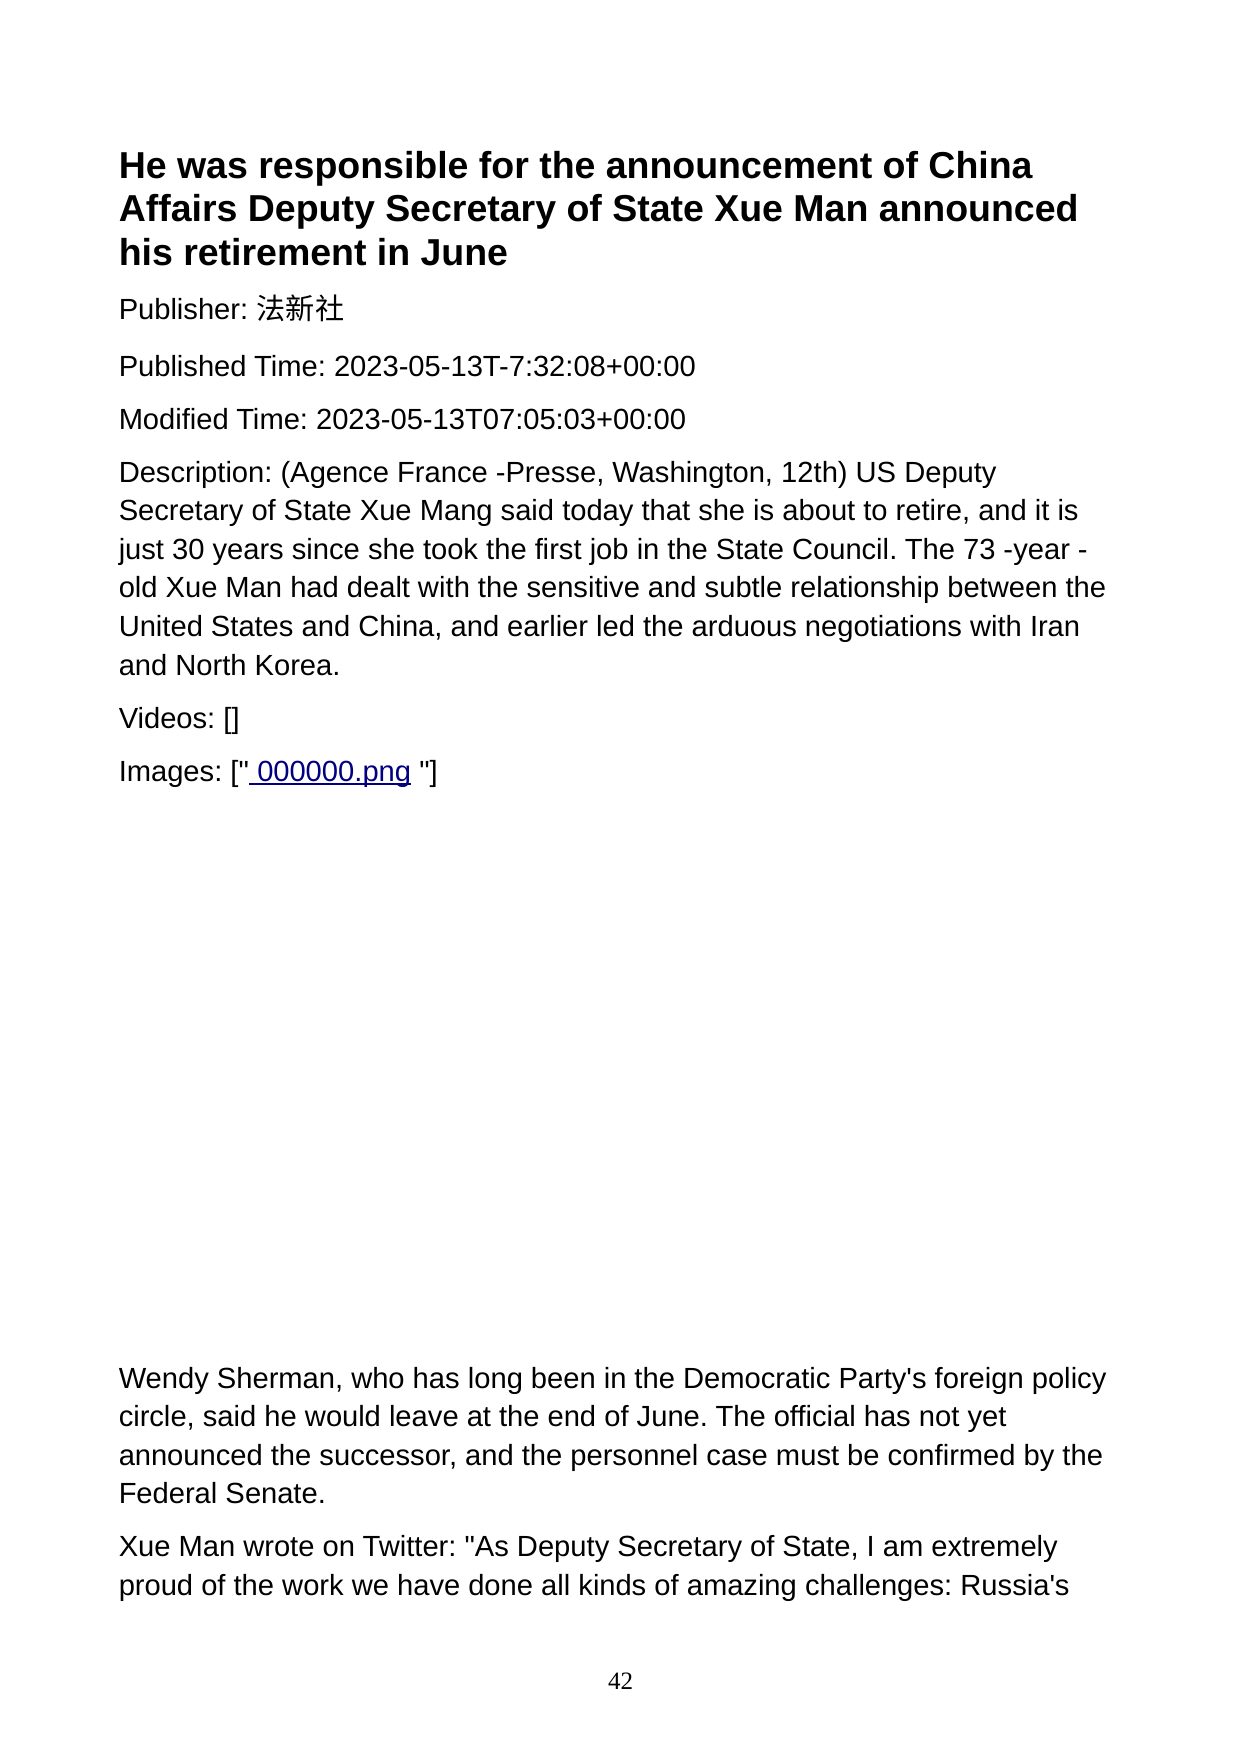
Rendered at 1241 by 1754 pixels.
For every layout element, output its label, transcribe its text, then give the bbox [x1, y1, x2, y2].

text Images: [" 000000.png "] [118, 754, 1122, 787]
text Xue Man wrote on Twitter: "As Deputy Secretary of State, I am extremely proud of the work we have done all kinds of amazing challenges: Russia's [118, 1529, 1122, 1602]
text Publisher: 法新社 [118, 285, 1122, 328]
text Videos: [] [118, 701, 1122, 734]
text Description: (Agence France -Presse, Washington, 12th) US Deputy Secretary of State Xue Mang said today that she is about to retire, and it is just 30 years since she took the first job in the State Council. The 73 -year -old Xue Man had dealt with the sensitive and subtle relationship between the United States and China, and earlier led the arduous negotiations with Iran and North Korea. [118, 455, 1122, 681]
text Modified Time: 2023-05-13T07:05:03+00:00 [118, 402, 1122, 435]
text Published Time: 2023-05-13T-7:32:08+00:00 [118, 348, 1122, 382]
subtitle He was responsible for the announcement of China Affairs Deputy Secretary of State Xue Man announced his retirement in June [118, 143, 1122, 273]
text Wendy Sherman, who has long been in the Democratic Party's foreign policy circle, said he would leave at the end of June. The official has not yet announced the successor, and the personnel case must be confirmed by the Federal Senate. [118, 807, 1122, 1510]
